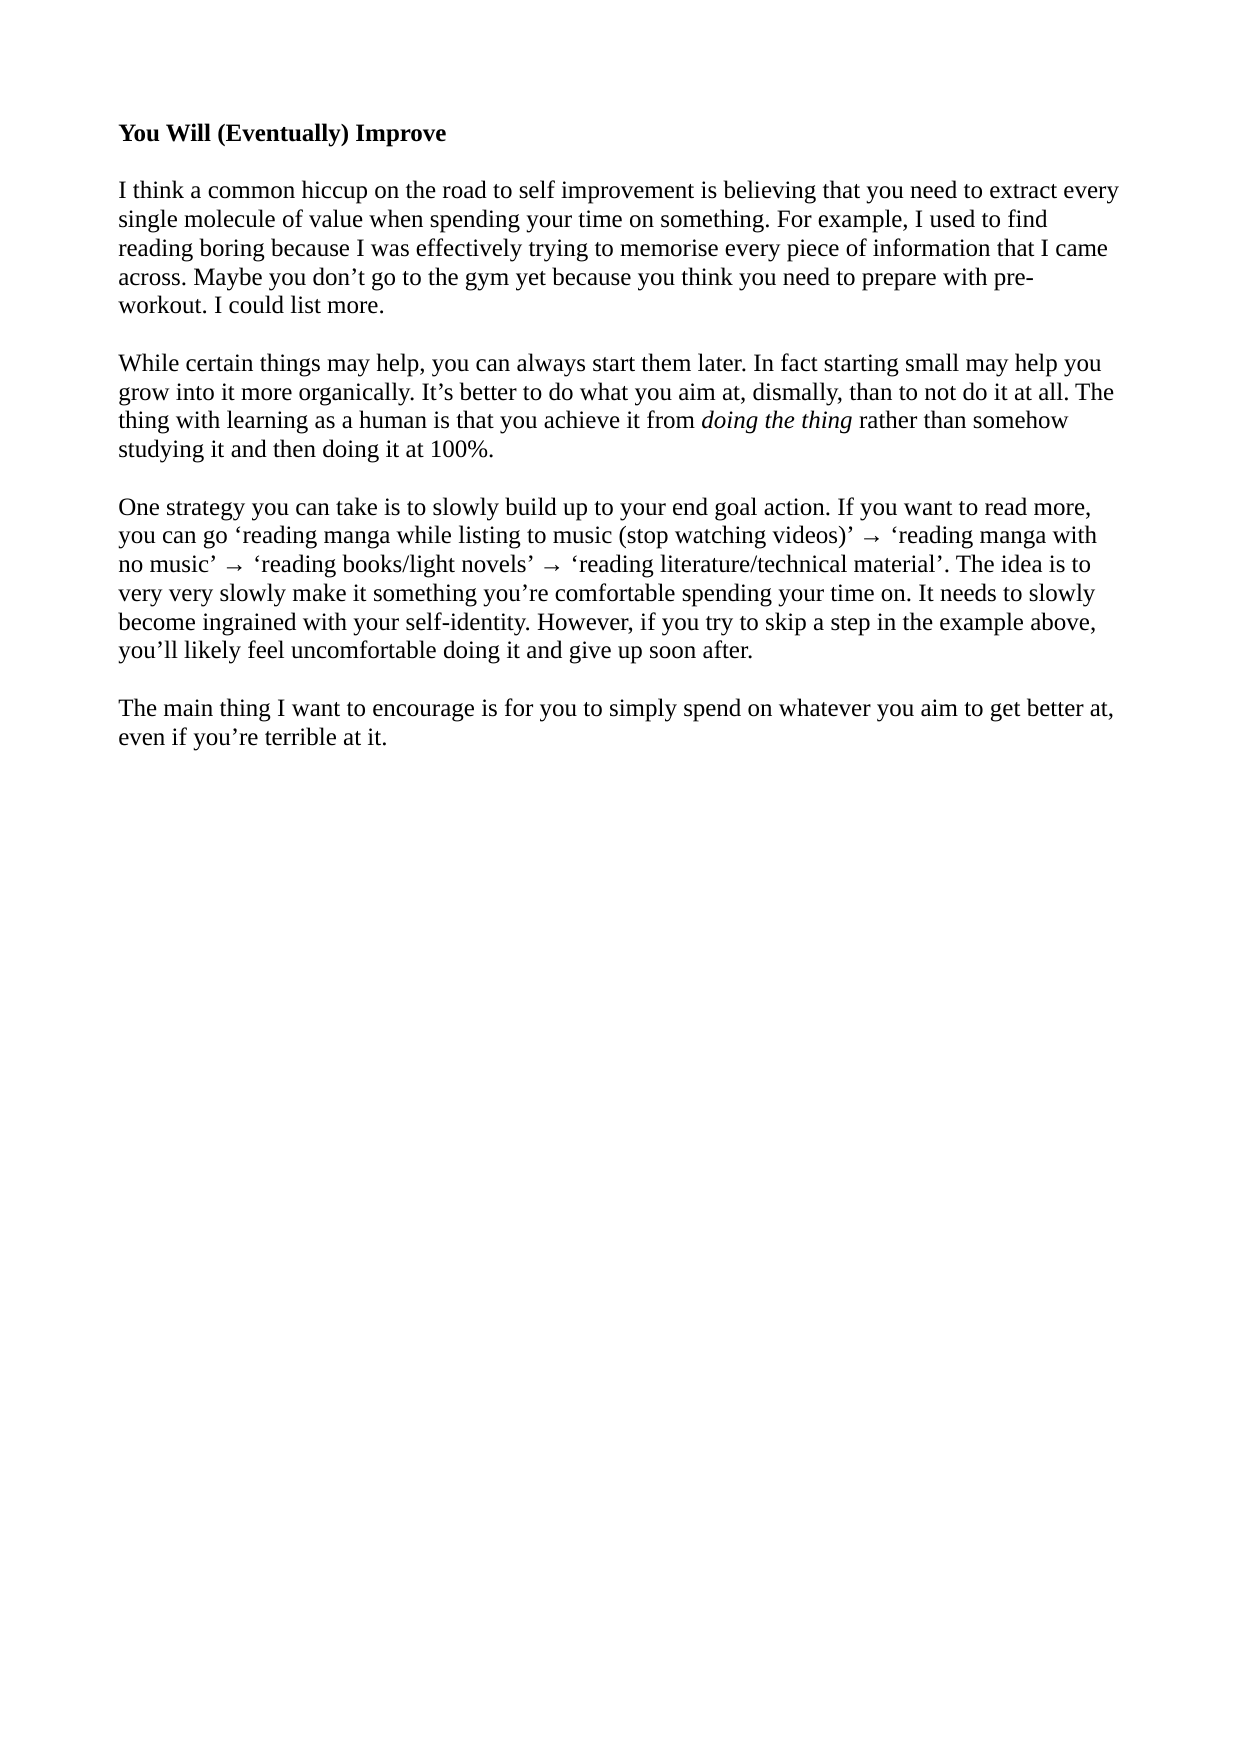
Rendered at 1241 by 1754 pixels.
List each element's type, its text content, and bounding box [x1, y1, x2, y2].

text One strategy you can take is to slowly build up to your end goal action. If you want to read more, you can go ‘reading manga while listing to music (stop watching videos)’ → ‘reading manga with no music’ → ‘reading books/light novels’ → ‘reading literature/technical material’. The idea is to very very slowly make it something you’re comfortable spending your time on. It needs to slowly become ingrained with your self-identity. However, if you try to skip a step in the example above, you’ll likely feel uncomfortable doing it and give up soon after. [118, 492, 1122, 664]
text You Will (Eventually) Improve [118, 118, 1122, 147]
text While certain things may help, you can always start them later. In fact starting small may help you grow into it more organically. It’s better to do what you aim at, dismally, than to not do it at all. The thing with learning as a human is that you achieve it from doing the thing rather than somehow studying it and then doing it at 100%. [118, 348, 1122, 463]
text I think a common hiccup on the road to self improvement is believing that you need to extract every single molecule of value when spending your time on something. For example, I used to find reading boring because I was effectively trying to memorise every piece of information that I came across. Maybe you don’t go to the gym yet because you think you need to prepare with pre-workout. I could list more. [118, 176, 1122, 319]
text The main thing I want to encourage is for you to simply spend on whatever you aim to get better at, even if you’re terrible at it. [118, 693, 1122, 751]
